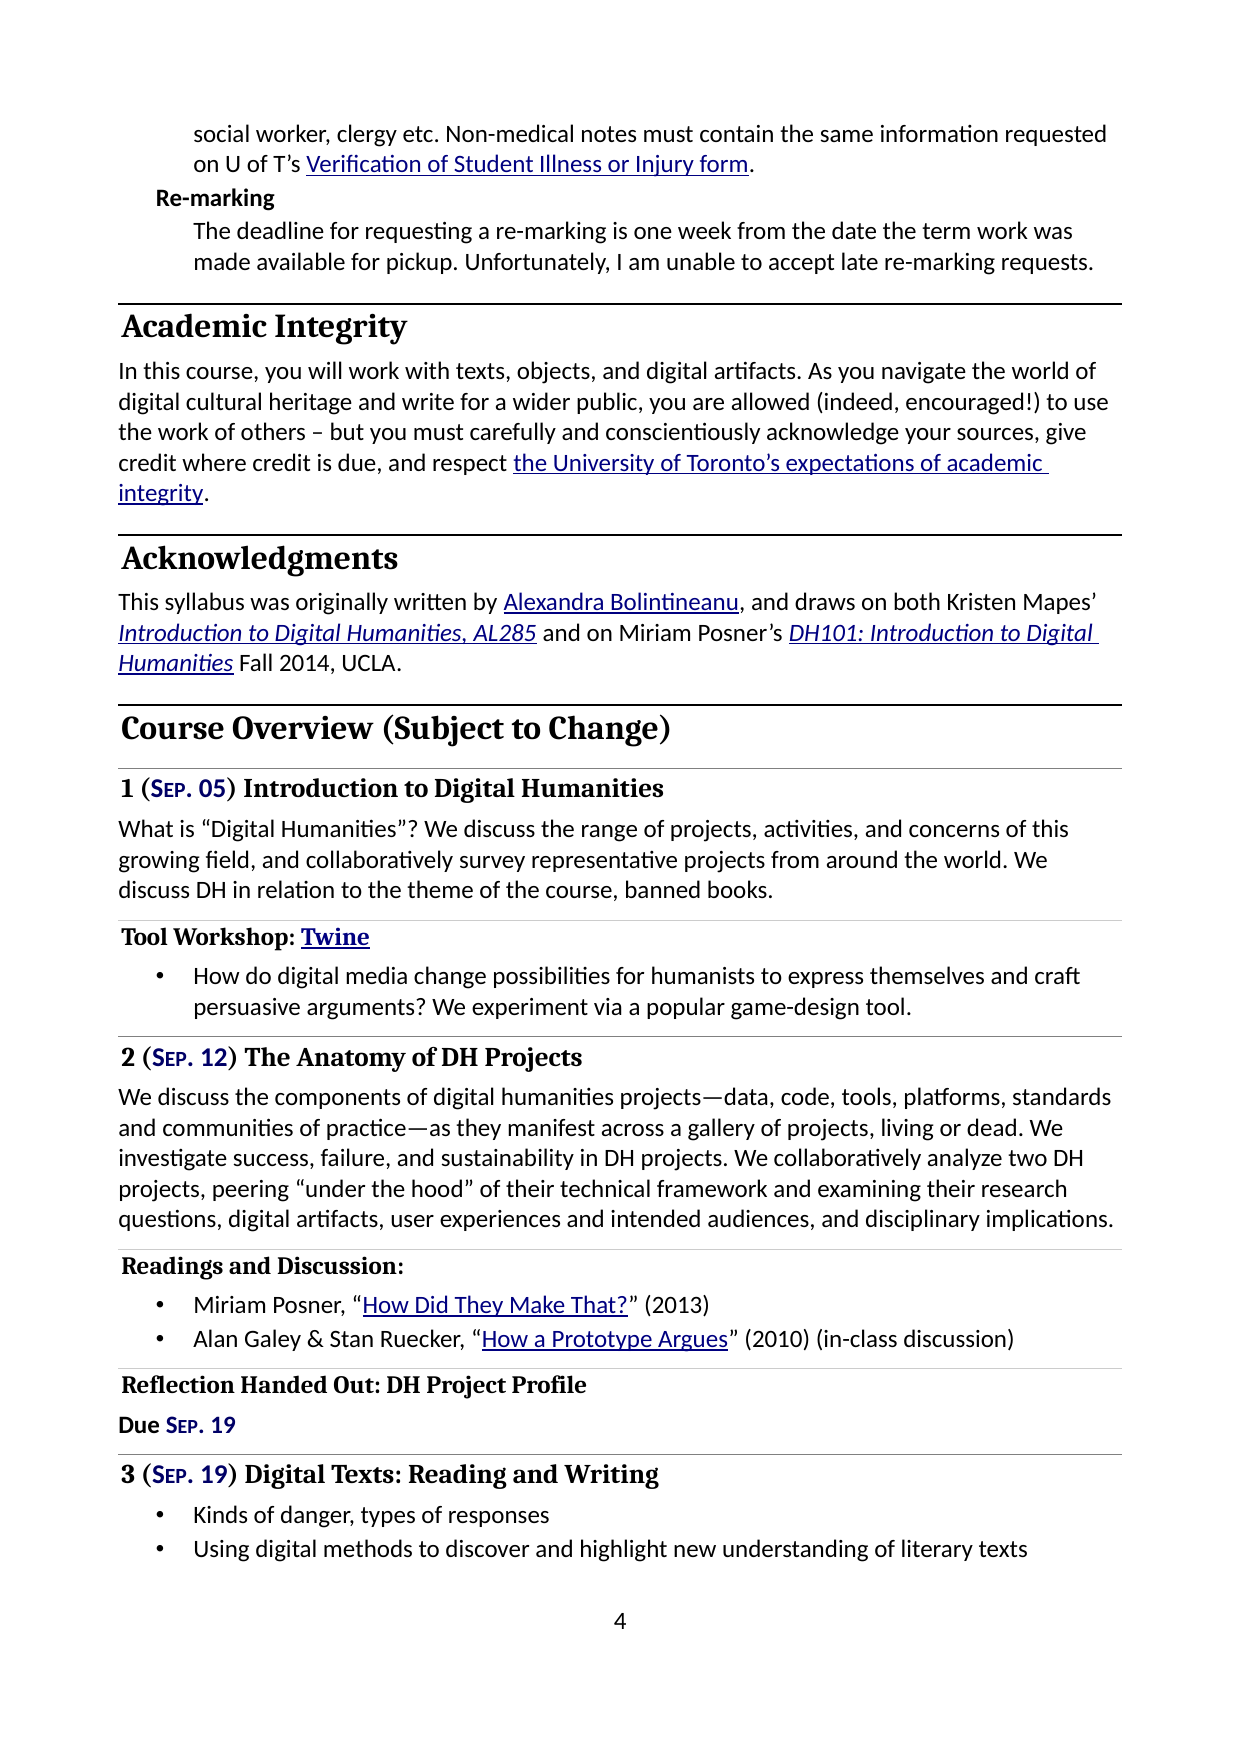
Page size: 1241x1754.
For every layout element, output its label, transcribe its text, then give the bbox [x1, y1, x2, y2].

list Re-marking [118, 182, 1122, 213]
list social worker, clergy etc. Non-medical notes must contain the same information requested on U of T’s Verification of Student Illness or Injury form. [118, 118, 1122, 179]
subtitle Acknowledgments [118, 536, 1122, 580]
text This syllabus was originally written by Alexandra Bolintineanu, and draws on both Kristen Mapes’ Introduction to Digital Humanities, AL285 and on Miriam Posner’s DH101: Introduction to Digital Humanities Fall 2014, UCLA. [118, 586, 1122, 678]
list The deadline for requesting a re-marking is one week from the date the term work was made available for pickup. Unfortunately, I am unable to accept late re-marking requests. [118, 216, 1122, 277]
list Miriam Posner, “How Did They Make That?” (2013) [156, 1289, 1122, 1320]
list Alan Galey & Stan Ruecker, “How a Prototype Argues” (2010) (in-class discussion) [156, 1323, 1122, 1353]
text What is “Digital Humanities”? We discuss the range of projects, activities, and concerns of this growing field, and collaboratively survey representative projects from around the world. We discuss DH in relation to the theme of the course, banned books. [118, 813, 1122, 905]
text In this course, you will work with texts, objects, and digital artifacts. As you navigate the world of digital cultural heritage and write for a wider public, you are allowed (indeed, encouraged!) to use the work of others – but you must carefully and conscientiously acknowledge your sources, give credit where credit is due, and respect the University of Toronto’s expectations of academic integrity. [118, 355, 1122, 508]
list Using digital methods to discover and highlight new understanding of literary texts [156, 1533, 1122, 1563]
list How do digital media change possibilities for humanists to express themselves and craft persuasive arguments? We experiment via a popular game-design tool. [156, 960, 1122, 1021]
subtitle Course Overview (Subject to Change) [118, 706, 1122, 750]
subtitle 2 (Sep. 12) The Anatomy of DH Projects [118, 1037, 1122, 1076]
subtitle 3 (Sep. 19) Digital Texts: Reading and Writing [118, 1455, 1122, 1493]
subtitle Tool Workshop: Twine [118, 921, 1122, 954]
text We discuss the components of digital humanities projects—data, code, tools, platforms, standards and communities of practice—as they manifest across a gallery of projects, living or dead. We investigate success, failure, and sustainability in DH projects. We collaboratively analyze two DH projects, peering “under the hood” of their technical framework and examining their research questions, digital artifacts, user experiences and intended audiences, and disciplinary implications. [118, 1082, 1122, 1234]
subtitle Readings and Discussion: [118, 1250, 1122, 1283]
subtitle 1 (Sep. 05) Introduction to Digital Humanities [118, 769, 1122, 808]
text Due Sep. 19 [118, 1409, 1122, 1439]
list Kinds of danger, types of responses [156, 1499, 1122, 1530]
subtitle Reflection Handed Out: DH Project Profile [118, 1369, 1122, 1403]
subtitle Academic Integrity [118, 305, 1122, 349]
